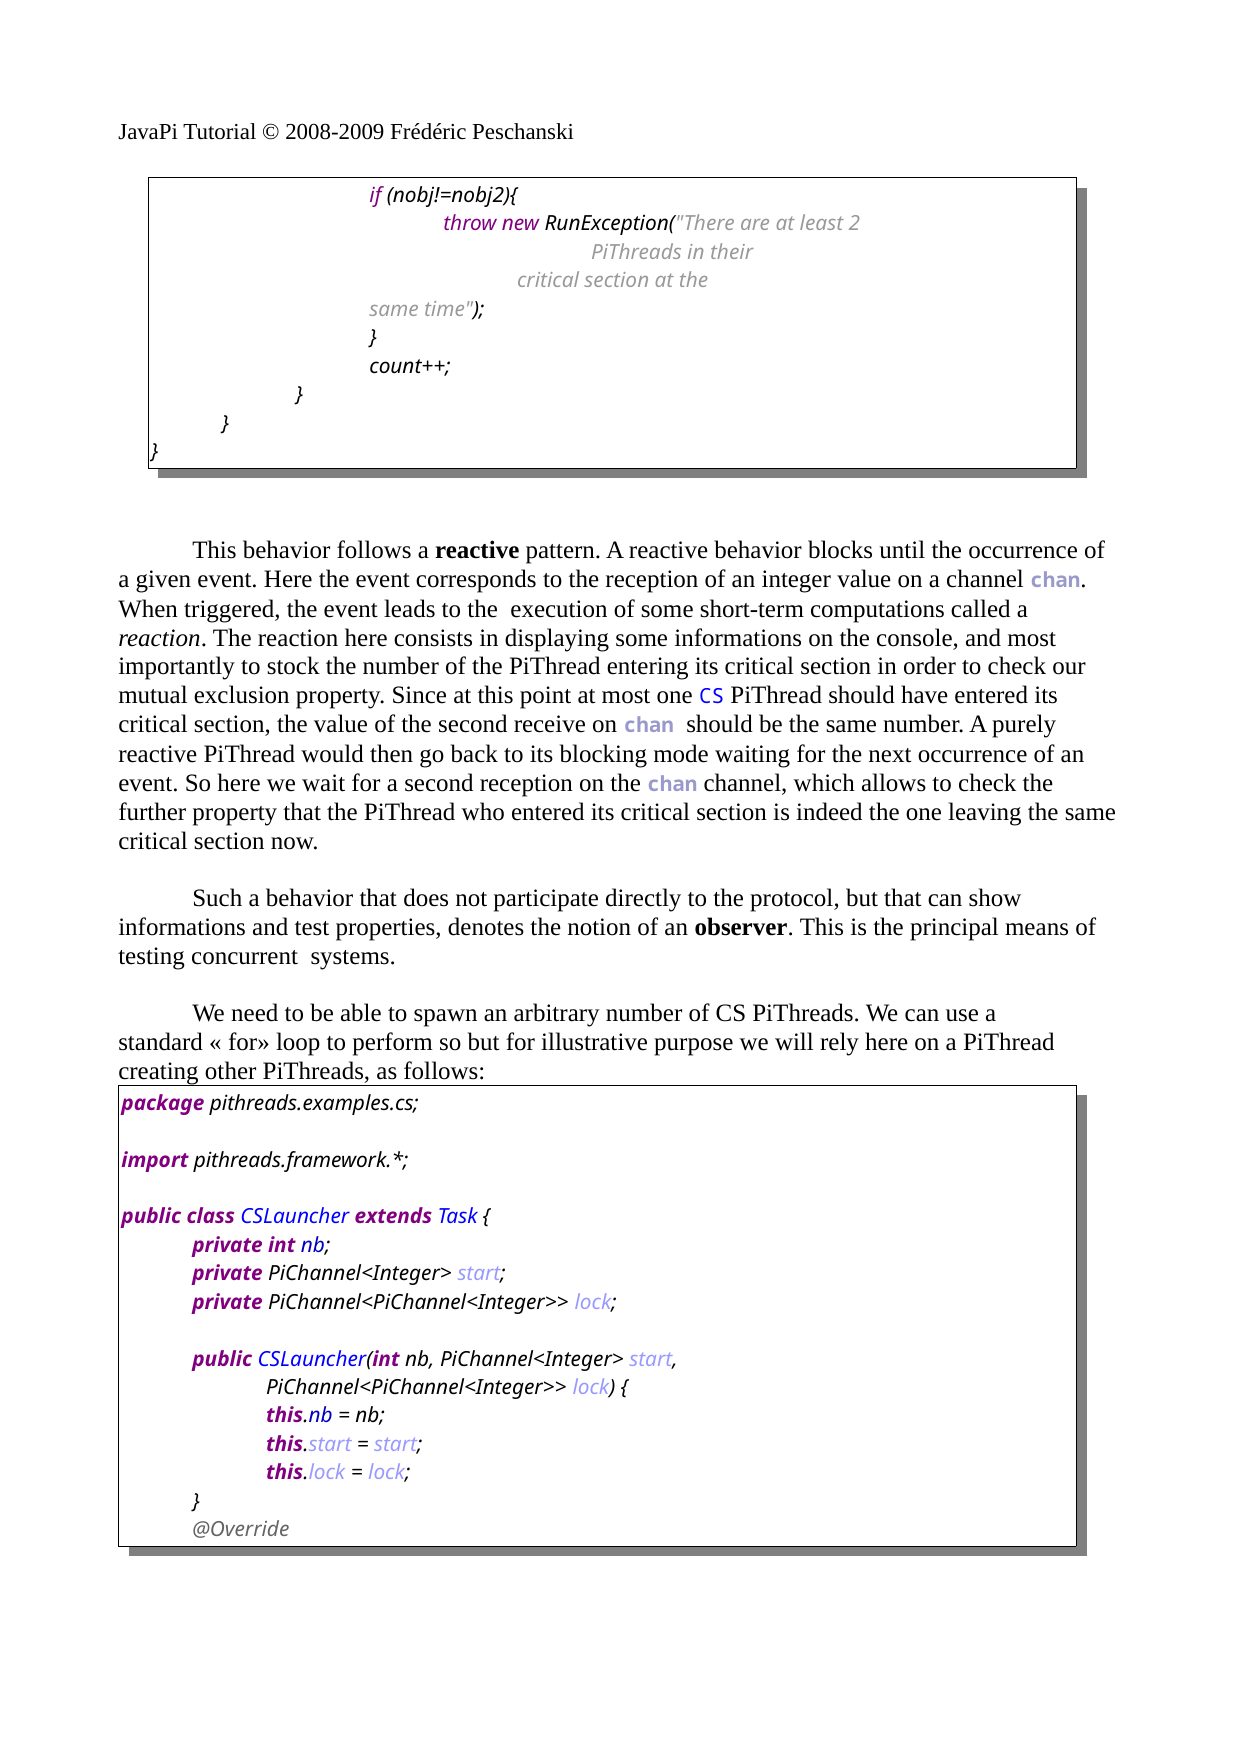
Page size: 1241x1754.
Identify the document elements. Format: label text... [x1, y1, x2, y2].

text private PiChannel<Integer> start; [119, 1255, 1076, 1284]
text We need to be able to spawn an arbitrary number of CS PiThreads. We can use a standard « for» loop to perform so but for illustrative purpose we will rely here on a PiThread creating other PiThreads, as follows: [118, 998, 1087, 1085]
text } [149, 404, 1076, 433]
text } [149, 319, 1076, 348]
text public CSLauncher(int nb, PiChannel<Integer> start, PiChannel<PiChannel<Integer>> lock) { [119, 1341, 1076, 1398]
text this.lock = lock; [119, 1454, 1076, 1483]
text } [149, 376, 1076, 404]
text private PiChannel<PiChannel<Integer>> lock; [119, 1284, 1076, 1315]
text if (nobj!=nobj2){ [149, 178, 1076, 206]
text Such a behavior that does not participate directly to the protocol, but that can show informations and test properties, denotes the notion of an observer. This is the principal means of testing concurrent systems. [118, 883, 1122, 970]
text import pithreads.framework.*; [119, 1142, 1076, 1173]
text } [119, 1483, 1076, 1511]
text @Override [119, 1511, 1076, 1546]
text private int nb; [119, 1227, 1076, 1255]
text public class CSLauncher extends Task { [119, 1198, 1076, 1227]
text this.nb = nb; [119, 1398, 1076, 1426]
text } [149, 433, 1076, 467]
text package pithreads.examples.cs; [119, 1086, 1076, 1116]
text throw new RunException("There are at least 2 PiThreads in their critical section at the same time"); [149, 206, 1076, 319]
text This behavior follows a reactive pattern. A reactive behavior blocks until the occurrence of a given event. Here the event corresponds to the reception of an integer value on a channel chan. When triggered, the event leads to the execution of some short-term computations called a reaction. The reaction here consists in displaying some informations on the console, and most importantly to stock the number of the PiThread entering its critical section in order to check our mutual exclusion property. Since at this point at most one CS PiThread should have entered its critical section, the value of the second receive on chan should be the same number. A purely reactive PiThread would then go back to its blocking mode waiting for the next occurrence of an event. So here we wait for a second reception on the chan channel, which allows to check the further property that the PiThread who entered its critical section is indeed the one leaving the same critical section now. [118, 536, 1122, 855]
text count++; [149, 348, 1076, 376]
text this.start = start; [119, 1426, 1076, 1454]
